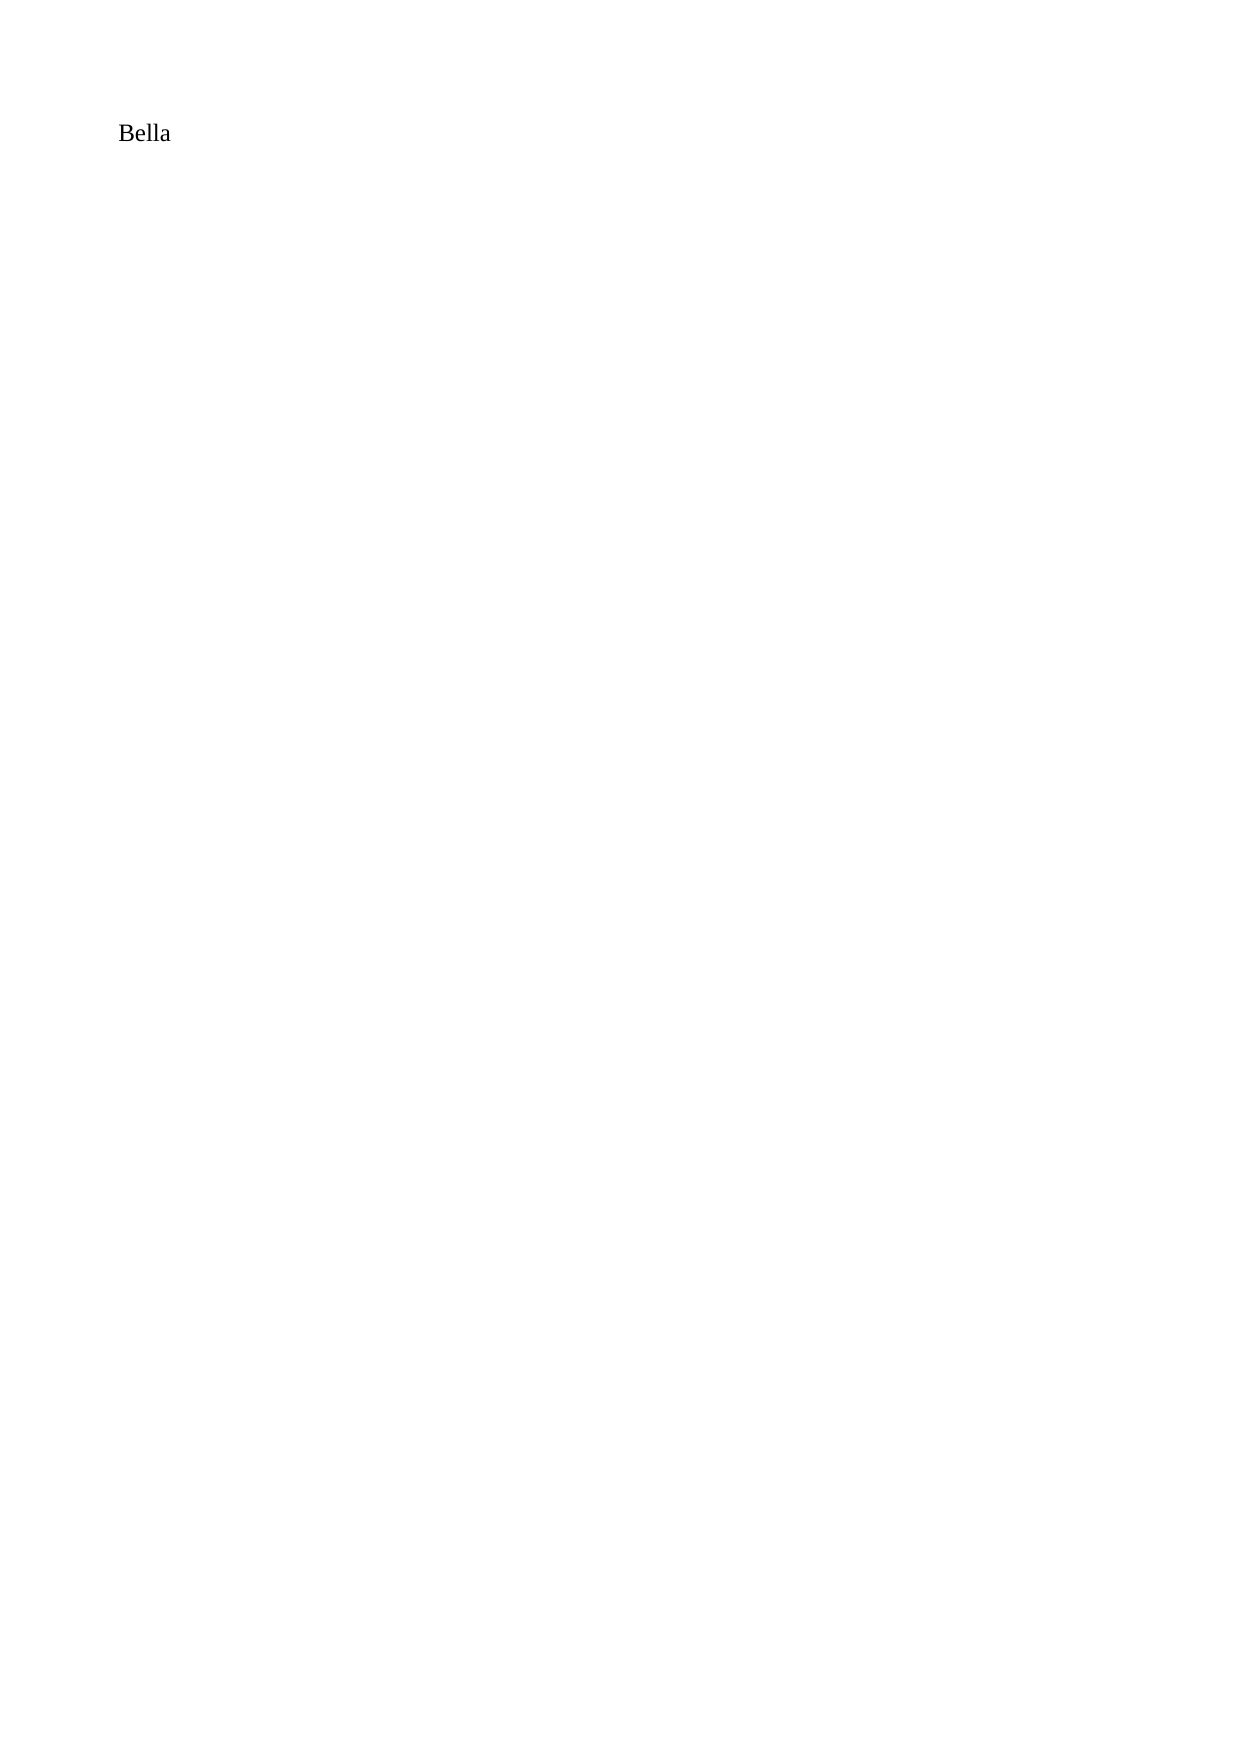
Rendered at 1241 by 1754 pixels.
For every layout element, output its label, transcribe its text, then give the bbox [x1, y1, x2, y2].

text Bella [118, 118, 1122, 147]
